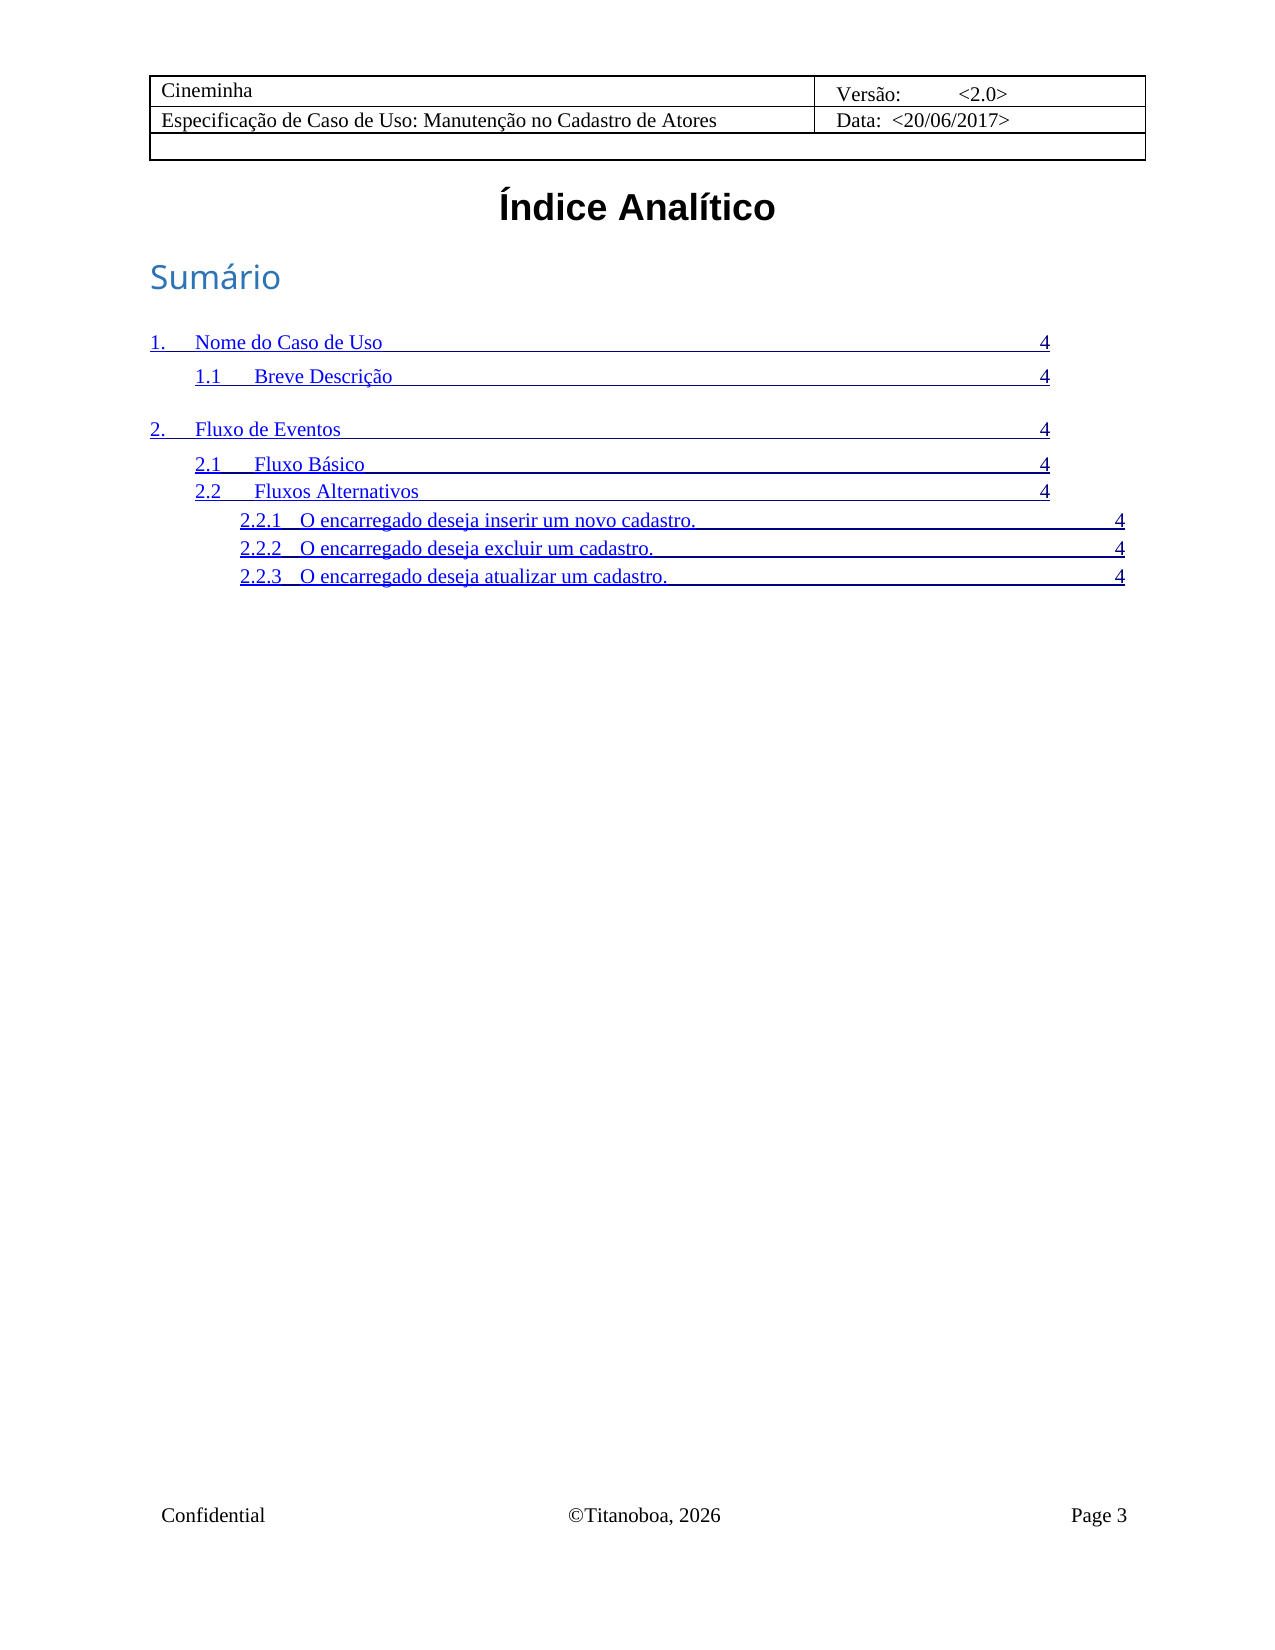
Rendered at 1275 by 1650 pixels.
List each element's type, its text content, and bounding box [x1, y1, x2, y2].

text Sumário [150, 253, 1125, 299]
text 2.2.1 O encarregado deseja inserir um novo cadastro. 4 [240, 505, 1125, 528]
text Índice Analítico [150, 185, 1125, 228]
text 2. Fluxo de Eventos 4 [150, 414, 1050, 438]
text 2.2.3 O encarregado deseja atualizar um cadastro. 4 [240, 561, 1125, 584]
text 2.1 Fluxo Básico 4 [195, 449, 1050, 472]
text [195, 501, 1050, 505]
text 2.2 Fluxos Alternativos 4 [195, 477, 1050, 500]
text 1.1 Breve Descrição 4 [195, 361, 1050, 385]
text 2.2.2 O encarregado deseja excluir um cadastro. 4 [240, 533, 1125, 556]
text 1. Nome do Caso de Uso 4 [150, 327, 1050, 351]
